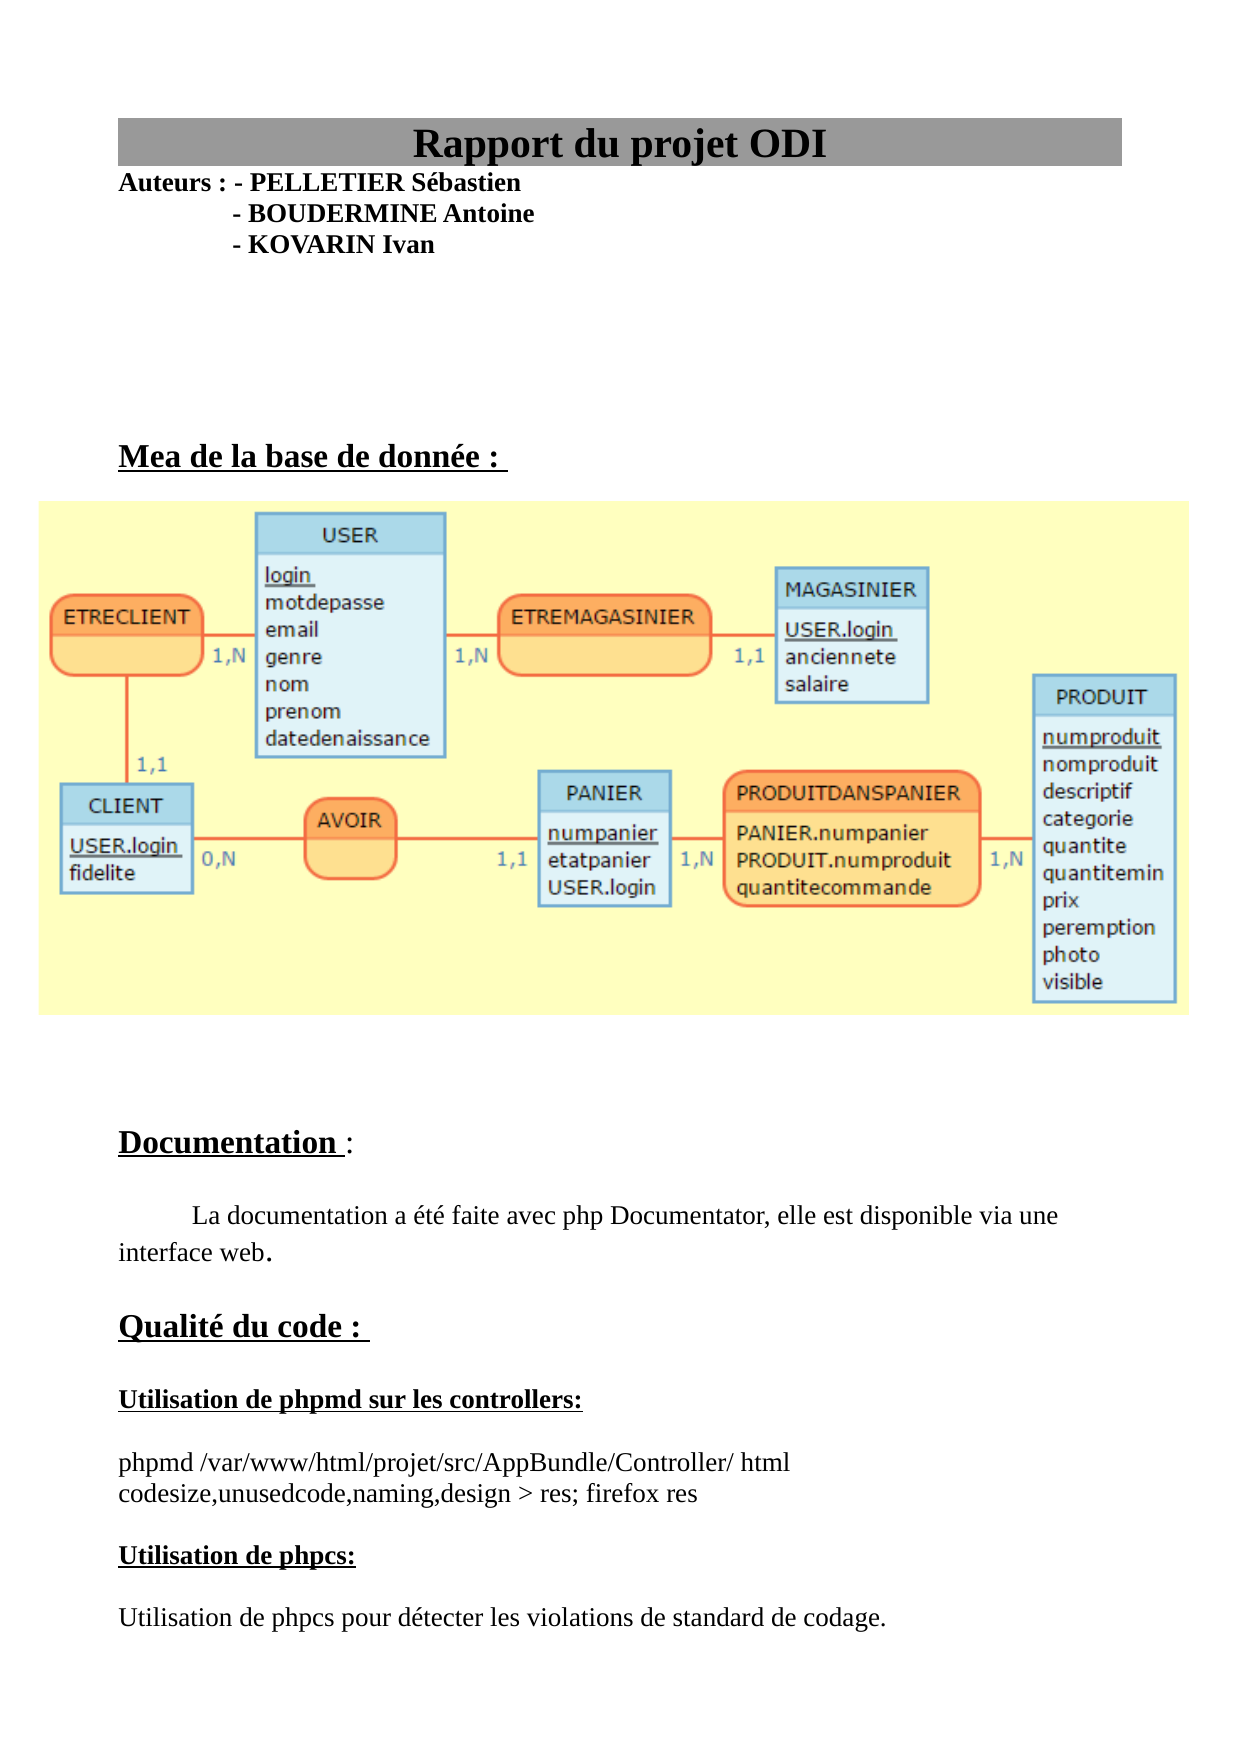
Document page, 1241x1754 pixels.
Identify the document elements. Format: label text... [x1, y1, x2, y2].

text La documentation a été faite avec php Documentator, elle est disponible via une interface web. [118, 1199, 1122, 1268]
text Utilisation de phpcs: [118, 1539, 1122, 1570]
text Rapport du projet ODI [118, 118, 1122, 166]
text Documentation : [118, 1122, 1122, 1161]
picture [38, 501, 1189, 1015]
text - KOVARIN Ivan [118, 228, 1122, 259]
text Utilisation de phpmd sur les controllers: [118, 1383, 1122, 1414]
text - BOUDERMINE Antoine [118, 197, 1122, 228]
text Mea de la base de donnée : [118, 437, 1122, 475]
text Qualité du code : [118, 1307, 1122, 1345]
text phpmd /var/www/html/projet/src/AppBundle/Controller/ html codesize,unusedcode,naming,design > res; firefox res [118, 1446, 1122, 1508]
text Utilisation de phpcs pour détecter les violations de standard de codage. [118, 1601, 1122, 1632]
text Auteurs : - PELLETIER Sébastien [118, 166, 1122, 197]
